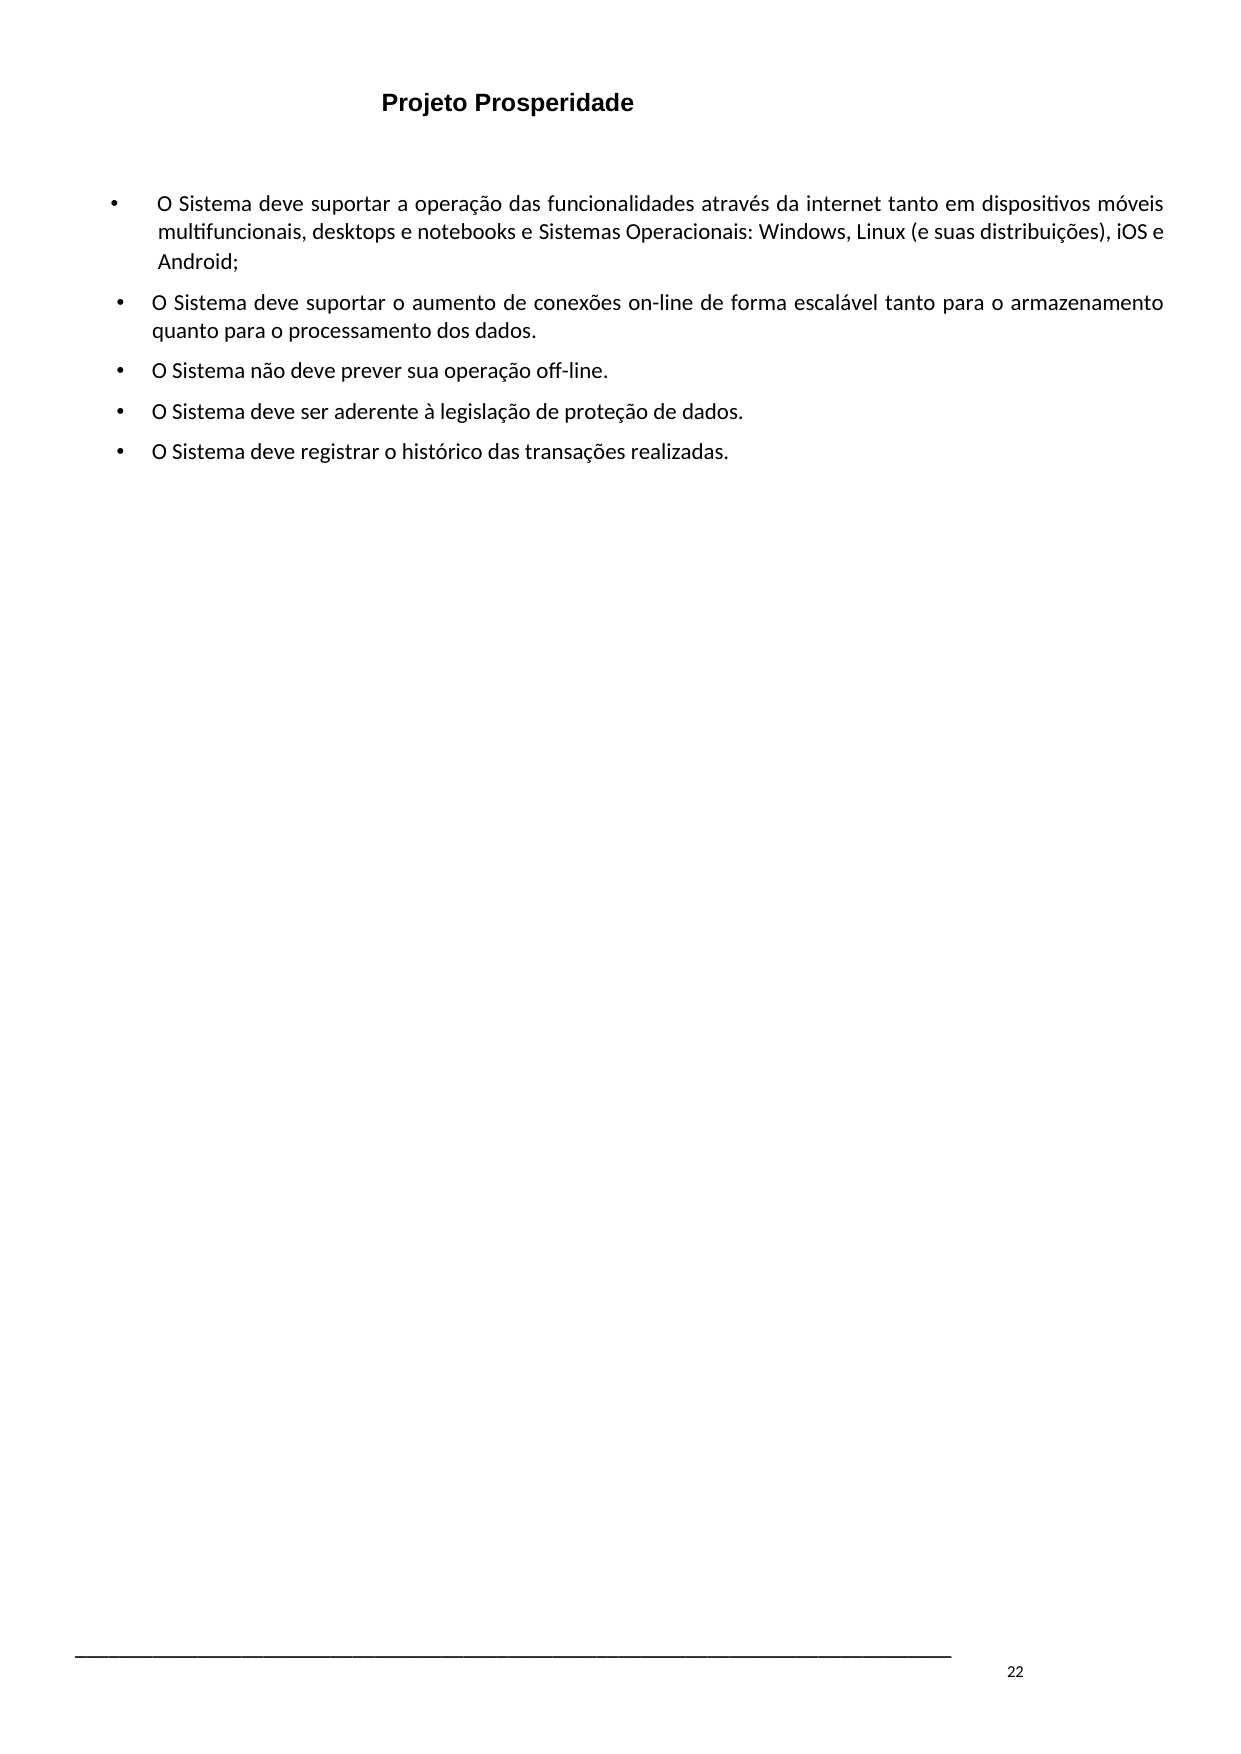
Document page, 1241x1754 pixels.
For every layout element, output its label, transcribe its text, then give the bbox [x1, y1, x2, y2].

list O Sistema deve registrar o histórico das transações realizadas. [116, 437, 1165, 465]
list O Sistema deve suportar o aumento de conexões on-line de forma escalável tanto para o armazenamento quanto para o processamento dos dados. [116, 288, 1165, 344]
list O Sistema deve ser aderente à legislação de proteção de dados. [116, 397, 1165, 425]
list O Sistema não deve prever sua operação off-line. [116, 356, 1165, 384]
list O Sistema deve suportar a operação das funcionalidades através da internet tanto em dispositivos móveis multifuncionais, desktops e notebooks e Sistemas Operacionais: Windows, Linux (e suas distribuições), iOS e Android; [110, 189, 1165, 275]
